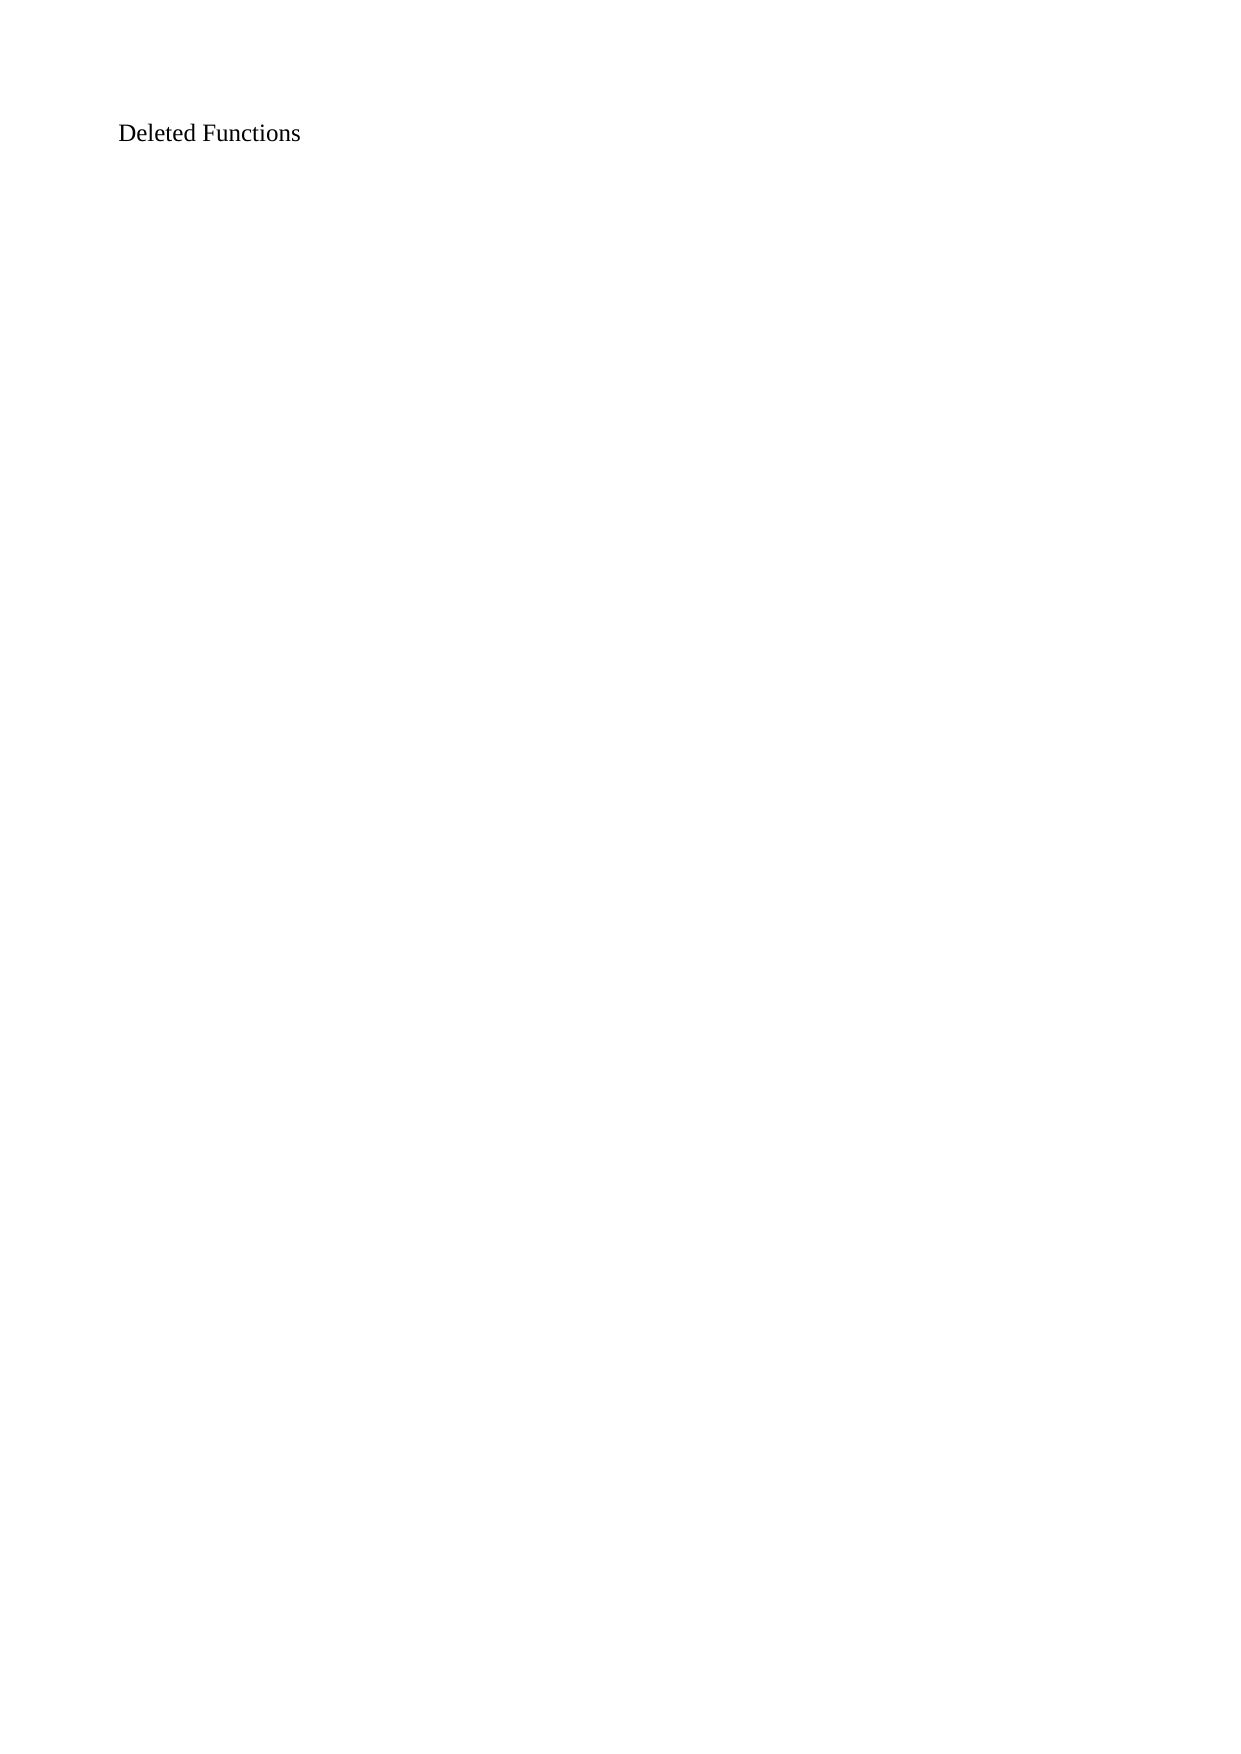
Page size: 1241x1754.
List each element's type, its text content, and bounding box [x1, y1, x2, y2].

text Deleted Functions [118, 118, 1122, 147]
